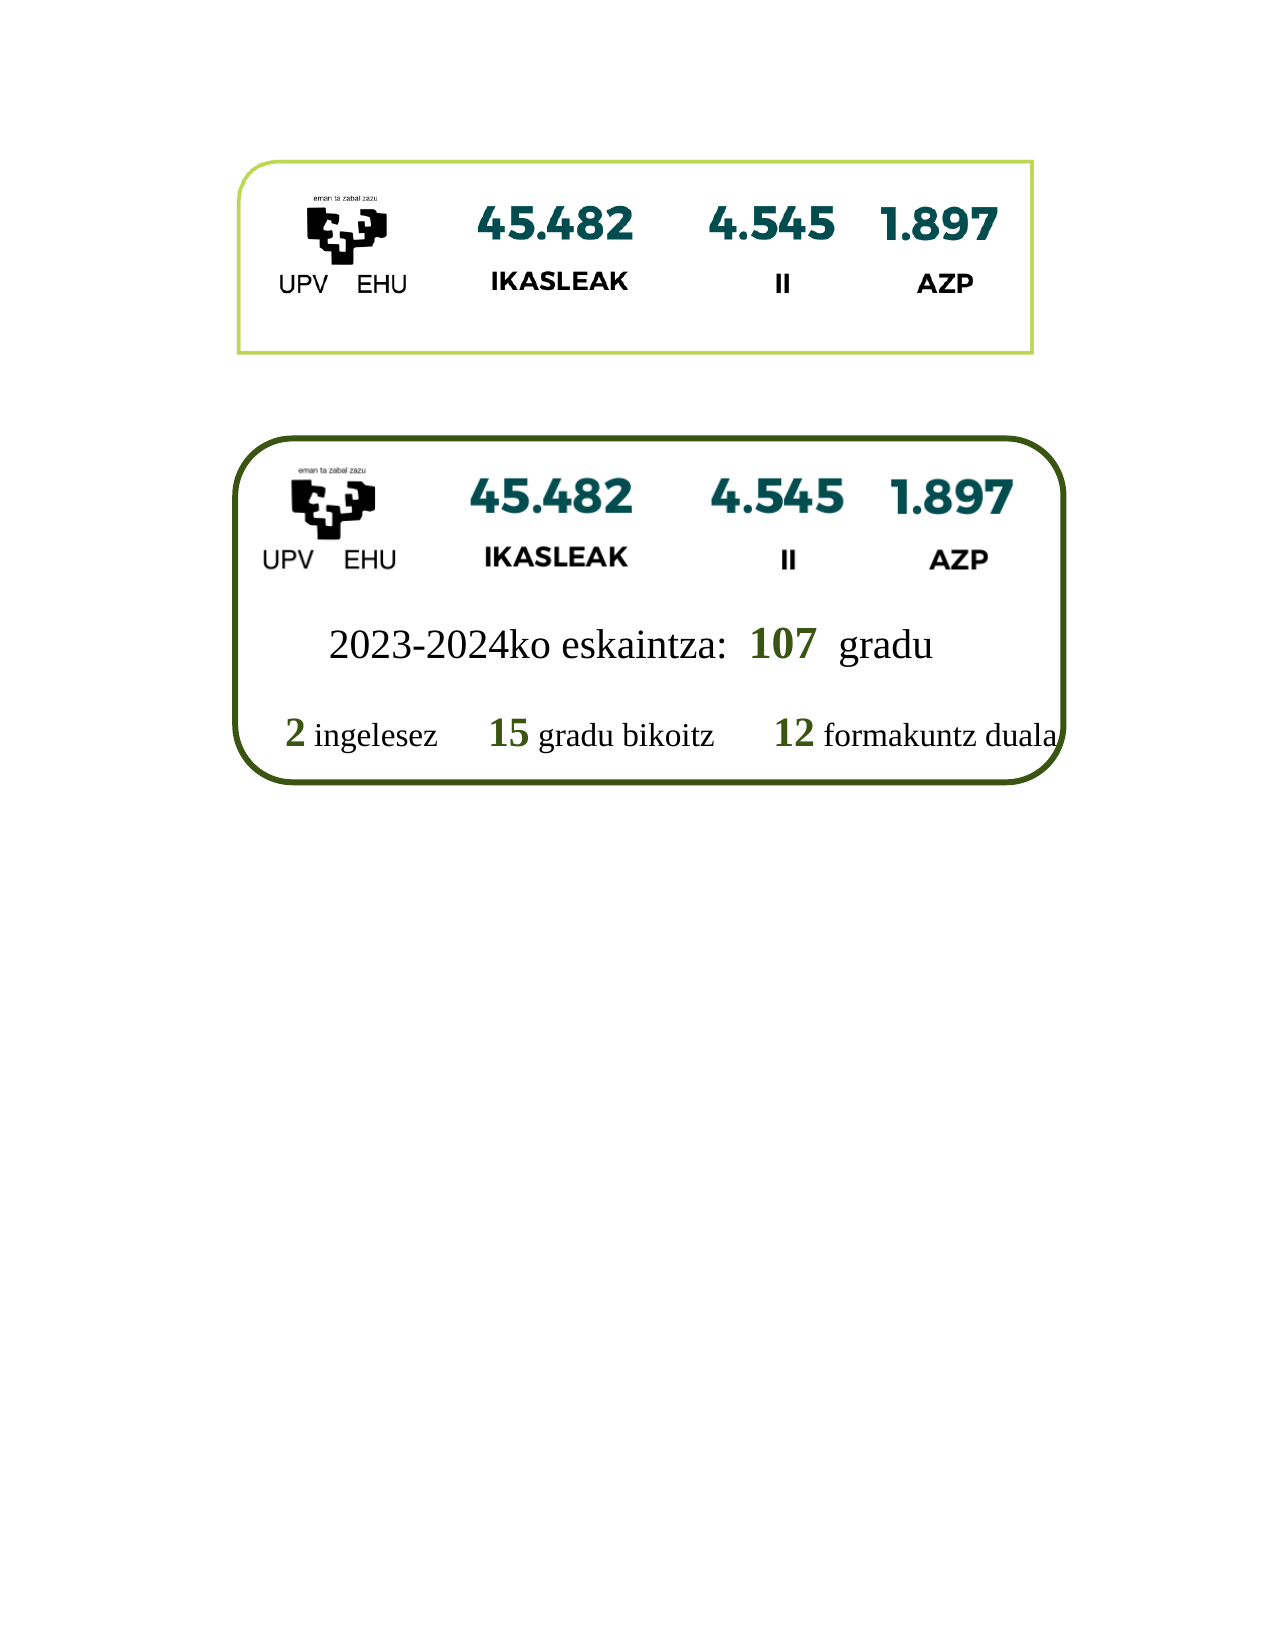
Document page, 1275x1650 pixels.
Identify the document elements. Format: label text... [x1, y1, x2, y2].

picture [244, 443, 261, 458]
picture [244, 443, 1031, 612]
text [1059, 616, 1157, 755]
text 2023-2024ko eskaintza: 107 gradu 2 ingelesez 15 gradu bikoitz 12 formakuntz duala [239, 616, 1060, 755]
picture [229, 146, 1046, 387]
text [118, 616, 239, 755]
